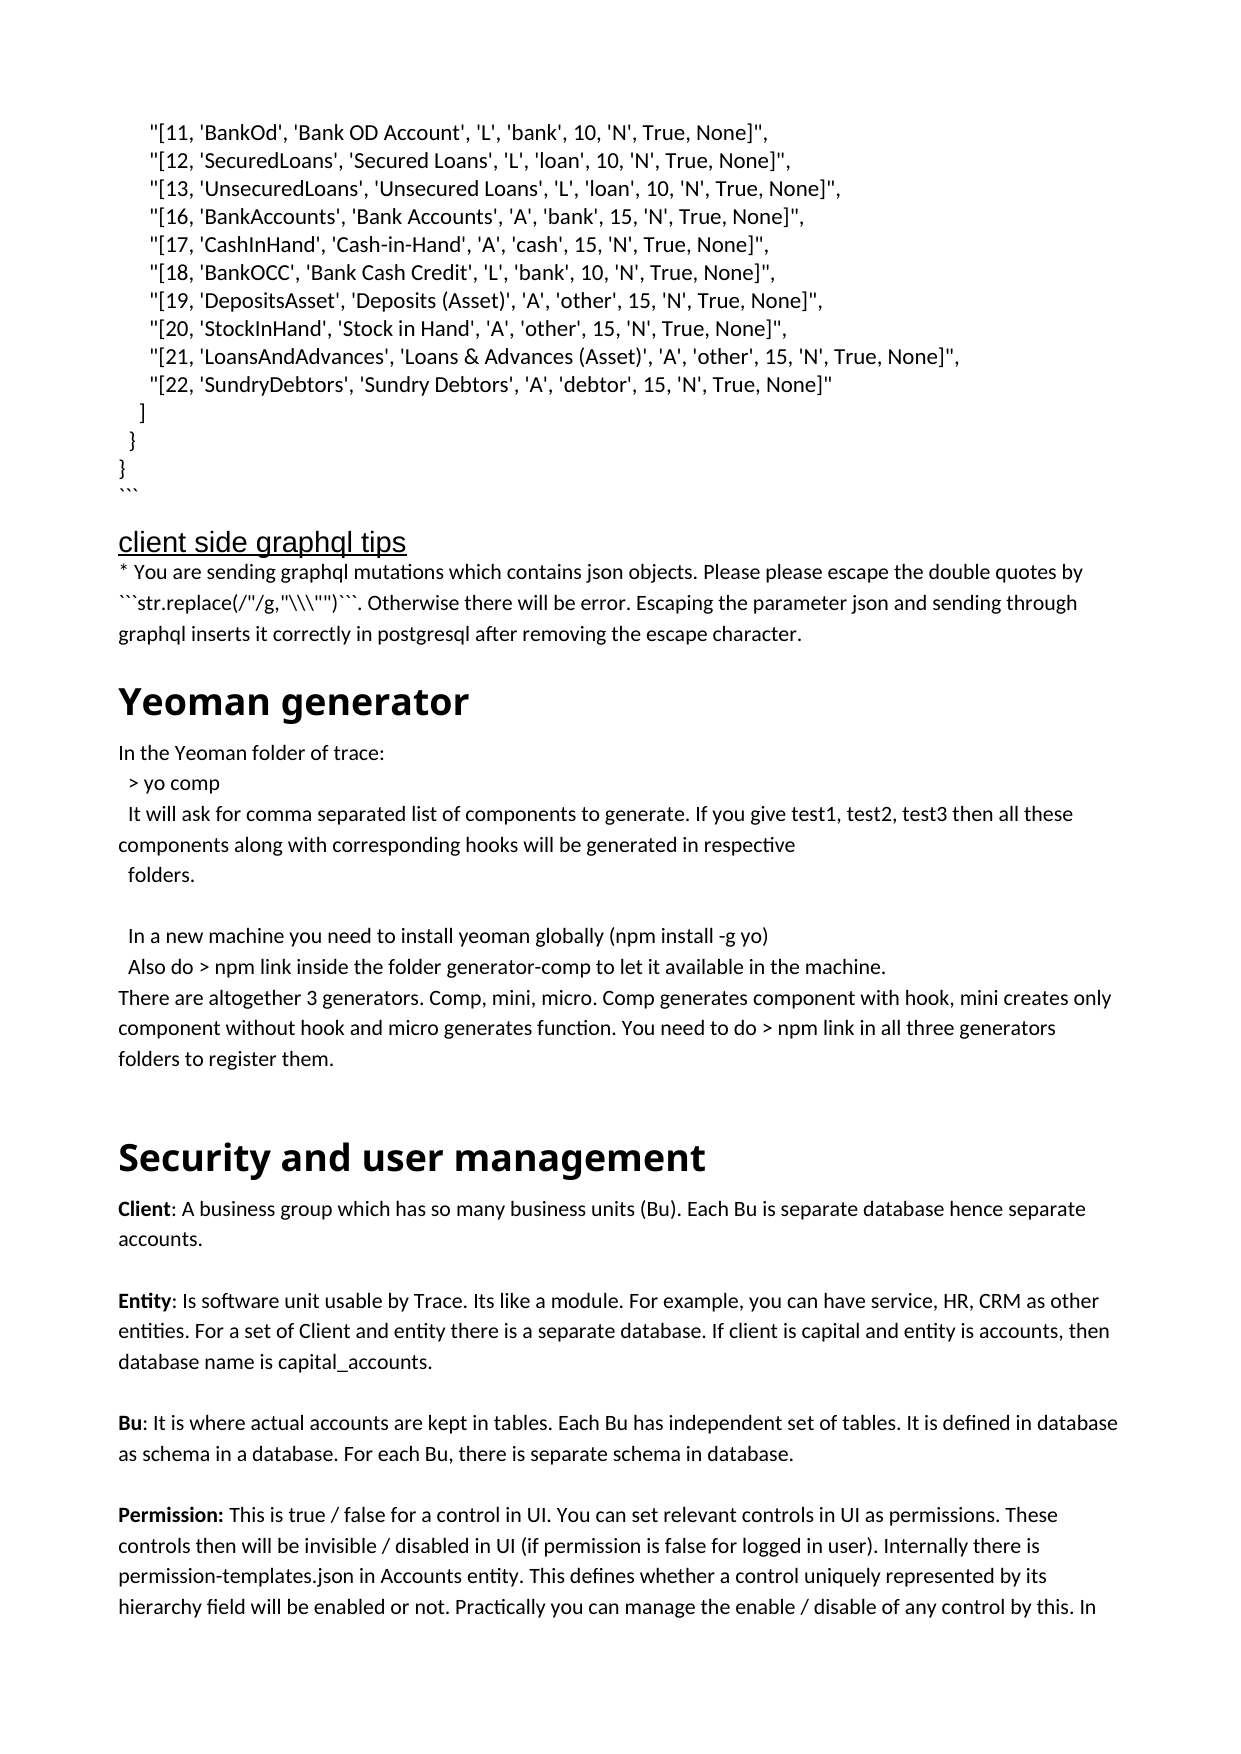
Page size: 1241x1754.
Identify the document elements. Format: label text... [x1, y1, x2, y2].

text folders. [118, 861, 1122, 888]
text "[22, 'SundryDebtors', 'Sundry Debtors', 'A', 'debtor', 15, 'N', True, None]" [118, 370, 1122, 398]
text "[19, 'DepositsAsset', 'Deposits (Asset)', 'A', 'other', 15, 'N', True, None]", [118, 286, 1122, 314]
subtitle Security and user management [118, 1131, 1122, 1182]
text In the Yeoman folder of trace: [118, 739, 1122, 766]
text "[16, 'BankAccounts', 'Bank Accounts', 'A', 'bank', 15, 'N', True, None]", [118, 202, 1122, 230]
text Entity: Is software unit usable by Trace. Its like a module. For example, you can have service, HR, CRM as other entities. For a set of Client and entity there is a separate database. If client is capital and entity is accounts, then database name is capital_accounts. [118, 1287, 1122, 1375]
text } [118, 426, 1122, 454]
text "[13, 'UnsecuredLoans', 'Unsecured Loans', 'L', 'loan', 10, 'N', True, None]", [118, 174, 1122, 202]
text > yo comp [118, 769, 1122, 796]
text Client: A business group which has so many business units (Bu). Each Bu is separate database hence separate accounts. [118, 1195, 1122, 1252]
text "[21, 'LoansAndAdvances', 'Loans & Advances (Asset)', 'A', 'other', 15, 'N', True, None]", [118, 342, 1122, 370]
text There are altogether 3 generators. Comp, mini, micro. Comp generates component with hook, mini creates only component without hook and micro generates function. You need to do > npm link in all three generators folders to register them. [118, 984, 1122, 1072]
text ] [118, 398, 1122, 426]
text "[17, 'CashInHand', 'Cash-in-Hand', 'A', 'cash', 15, 'N', True, None]", [118, 230, 1122, 258]
text ``` [118, 482, 1122, 510]
text * You are sending graphql mutations which contains json objects. Please please escape the double quotes by ```str.replace(/"/g,"\\\"")```. Otherwise there will be error. Escaping the parameter json and sending through graphql inserts it correctly in postgresql after removing the escape character. [118, 558, 1122, 646]
subtitle Yeoman generator [118, 675, 1122, 726]
text In a new machine you need to install yeoman globally (npm install -g yo) [118, 923, 1122, 949]
text "[20, 'StockInHand', 'Stock in Hand', 'A', 'other', 15, 'N', True, None]", [118, 314, 1122, 342]
text "[12, 'SecuredLoans', 'Secured Loans', 'L', 'loan', 10, 'N', True, None]", [118, 146, 1122, 174]
text "[11, 'BankOd', 'Bank OD Account', 'L', 'bank', 10, 'N', True, None]", [118, 118, 1122, 146]
text Also do > npm link inside the folder generator-comp to let it available in the machine. [118, 953, 1122, 980]
text } [118, 454, 1122, 482]
text Bu: It is where actual accounts are kept in tables. Each Bu has independent set of tables. It is defined in database as schema in a database. For each Bu, there is separate schema in database. [118, 1409, 1122, 1467]
text Permission: This is true / false for a control in UI. You can set relevant controls in UI as permissions. These controls then will be invisible / disabled in UI (if permission is false for logged in user). Internally there is permission-templates.json in Accounts entity. This defines whether a control uniquely represented by its hierarchy field will be enabled or not. Practically you can manage the enable / disable of any control by this. In [118, 1501, 1122, 1620]
text It will ask for comma separated list of components to generate. If you give test1, test2, test3 then all these components along with corresponding hooks will be generated in respective [118, 800, 1122, 857]
subtitle client side graphql tips [118, 525, 1122, 558]
text "[18, 'BankOCC', 'Bank Cash Credit', 'L', 'bank', 10, 'N', True, None]", [118, 258, 1122, 286]
